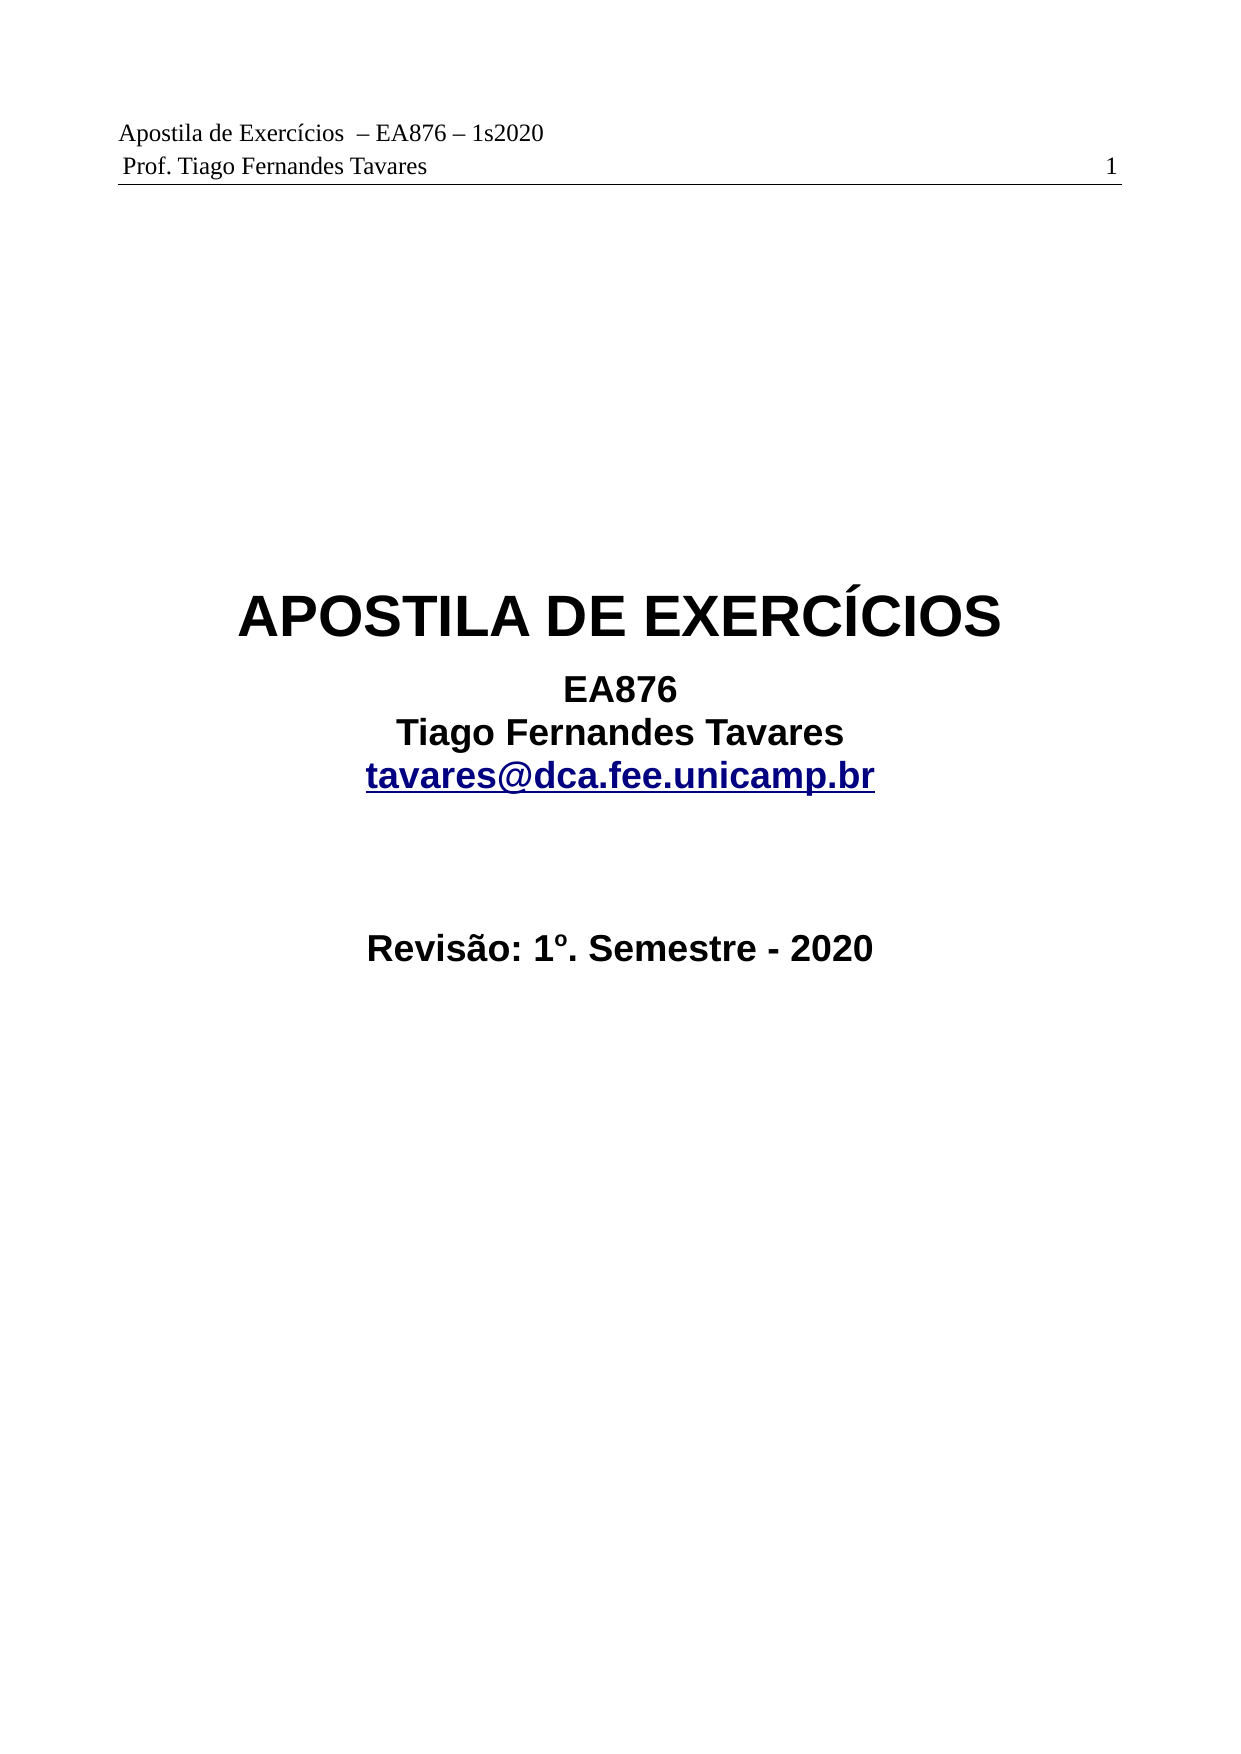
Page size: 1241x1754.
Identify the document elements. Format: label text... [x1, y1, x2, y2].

subtitle EA876 Tiago Fernandes Tavares tavares@dca.fee.unicamp.br Revisão: 1o. Semestre - 2020 [118, 667, 1122, 969]
title APOSTILA DE EXERCÍCIOS [118, 581, 1122, 648]
